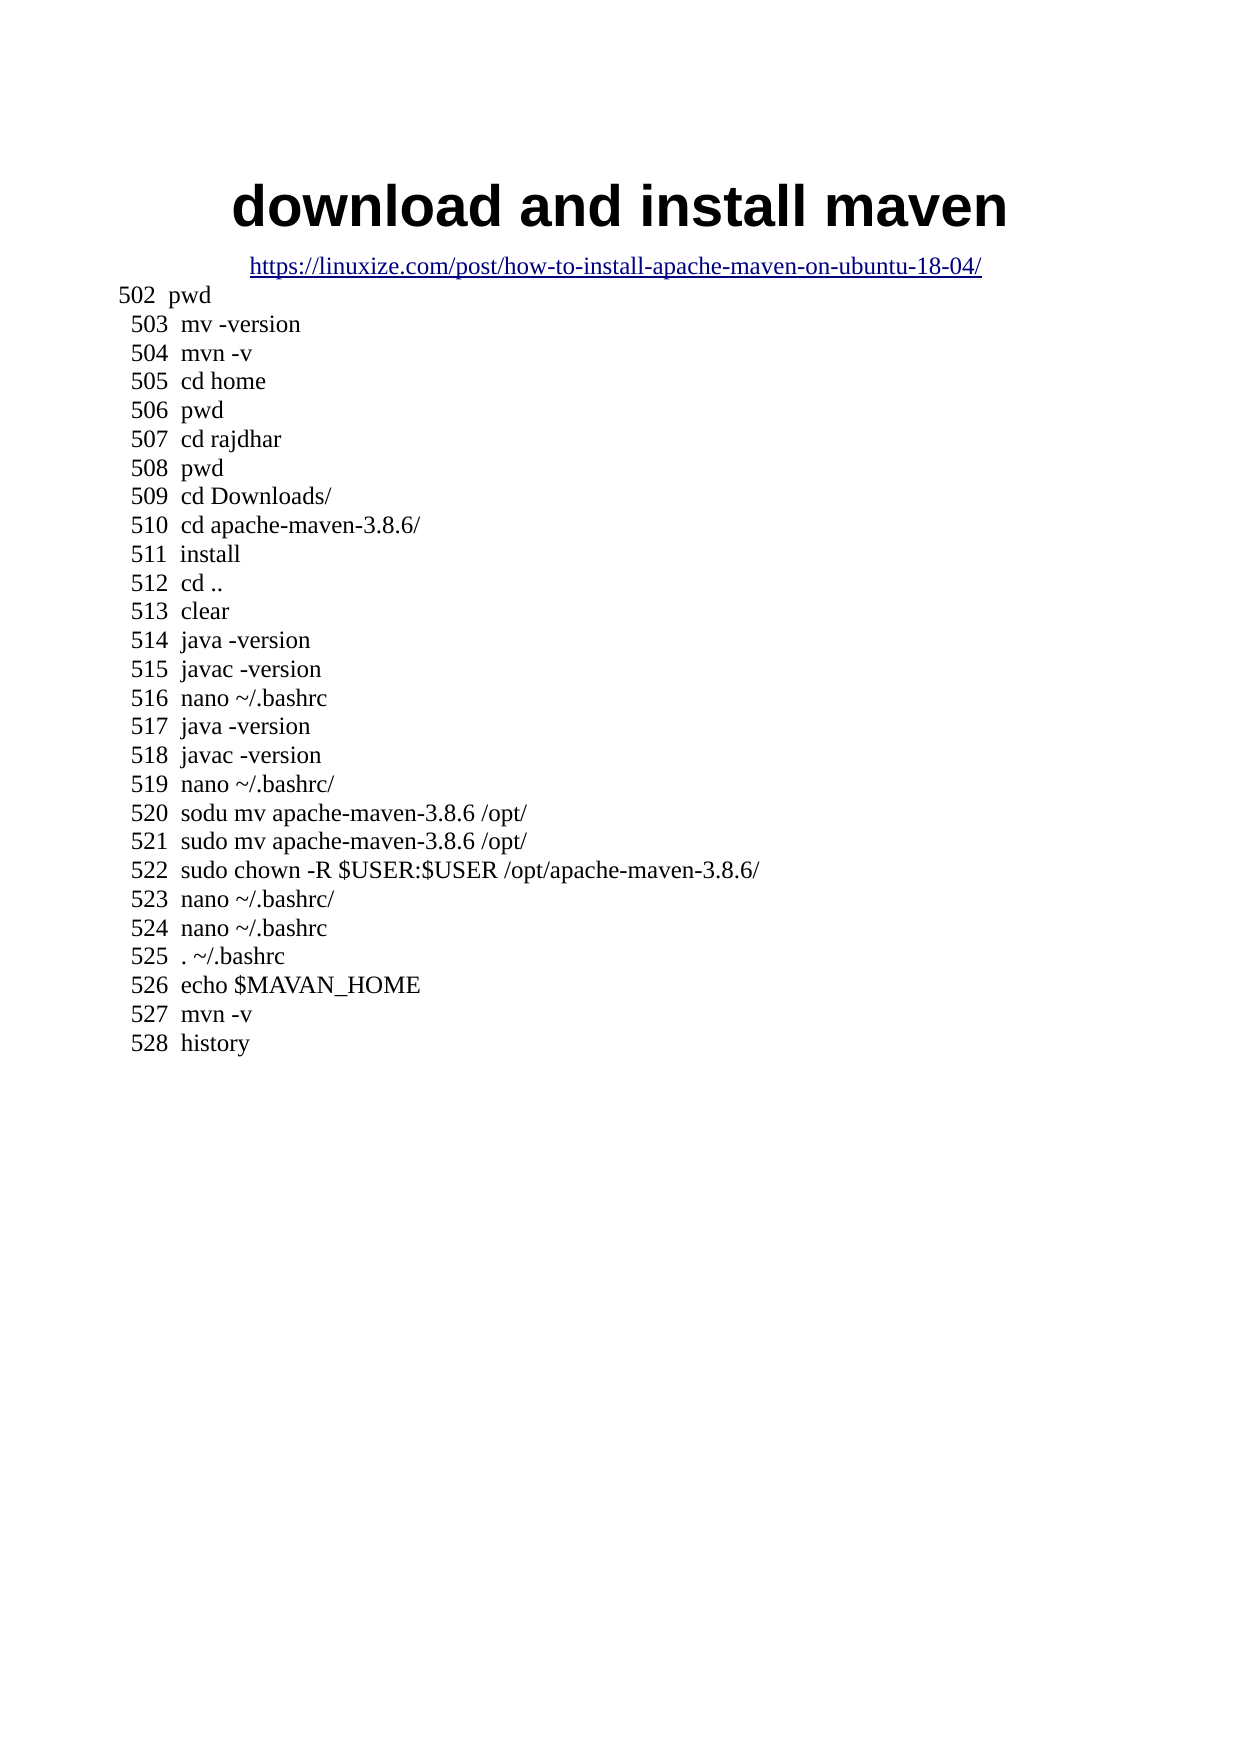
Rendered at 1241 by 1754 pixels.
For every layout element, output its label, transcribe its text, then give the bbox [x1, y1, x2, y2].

text 519 nano ~/.bashrc/ [118, 769, 1122, 798]
text 505 cd home [118, 366, 1122, 395]
text 528 history [118, 1028, 1122, 1056]
text 508 pwd [118, 453, 1122, 481]
text 509 cd Downloads/ [118, 481, 1122, 510]
text 526 echo $MAVAN_HOME [118, 970, 1122, 999]
text 518 javac -version [118, 740, 1122, 769]
text 516 nano ~/.bashrc [118, 683, 1122, 711]
text 522 sudo chown -R $USER:$USER /opt/apache-maven-3.8.6/ [118, 855, 1122, 884]
text 511 install [118, 539, 1122, 568]
text 524 nano ~/.bashrc [118, 913, 1122, 941]
text 517 java -version [118, 711, 1122, 740]
text 503 mv -version [118, 309, 1122, 338]
text 527 mvn -v [118, 999, 1122, 1028]
text 514 java -version [118, 625, 1122, 654]
title download and install maven [118, 172, 1122, 239]
text 502 pwd [118, 280, 1122, 309]
text 521 sudo mv apache-maven-3.8.6 /opt/ [118, 826, 1122, 855]
text 507 cd rajdhar [118, 424, 1122, 453]
text 520 sodu mv apache-maven-3.8.6 /opt/ [118, 798, 1122, 826]
text 515 javac -version [118, 654, 1122, 683]
text 506 pwd [118, 395, 1122, 424]
text 523 nano ~/.bashrc/ [118, 884, 1122, 913]
text 525 . ~/.bashrc [118, 941, 1122, 970]
text 510 cd apache-maven-3.8.6/ [118, 510, 1122, 539]
text 512 cd .. [118, 568, 1122, 596]
text 513 clear [118, 596, 1122, 625]
text 504 mvn -v [118, 338, 1122, 366]
text https://linuxize.com/post/how-to-install-apache-maven-on-ubuntu-18-04/ [118, 251, 1122, 280]
